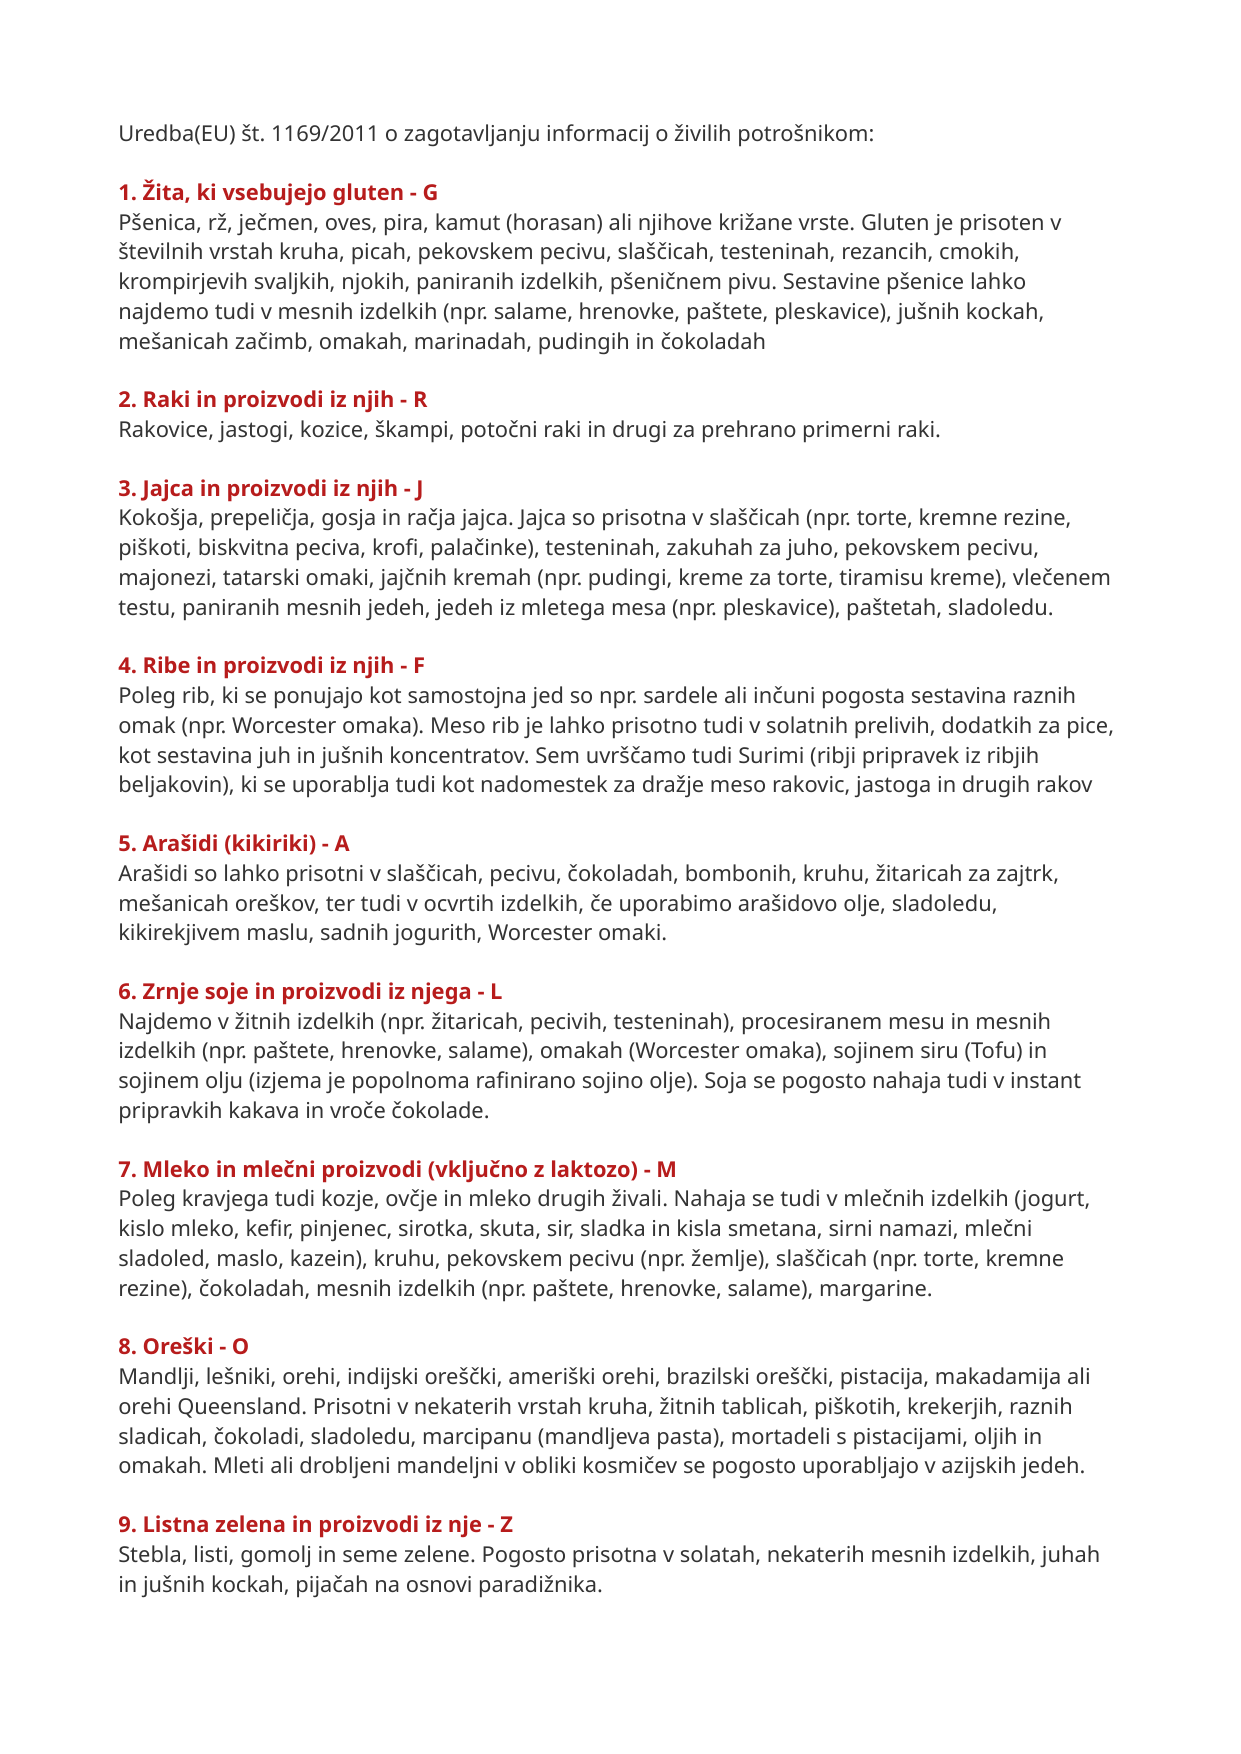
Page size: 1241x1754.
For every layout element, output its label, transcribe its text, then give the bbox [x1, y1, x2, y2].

text Uredba(EU) št. 1169/2011 o zagotavljanju informacij o živilih potrošnikom: 1. Žita, ki vsebujejo gluten - G Pšenica, rž, ječmen, oves, pira, kamut (horasan) ali njihove križane vrste. Gluten je prisoten v številnih vrstah kruha, picah, pekovskem pecivu, slaščicah, testeninah, rezancih, cmokih, krompirjevih svaljkih, njokih, paniranih izdelkih, pšeničnem pivu. Sestavine pšenice lahko najdemo tudi v mesnih izdelkih (npr. salame, hrenovke, paštete, pleskavice), jušnih kockah, mešanicah začimb, omakah, marinadah, pudingih in čokoladah 2. Raki in proizvodi iz njih - R Rakovice, jastogi, kozice, škampi, potočni raki in drugi za prehrano primerni raki. 3. Jajca in proizvodi iz njih - J Kokošja, prepeličja, gosja in račja jajca. Jajca so prisotna v slaščicah (npr. torte, kremne rezine, piškoti, biskvitna peciva, krofi, palačinke), testeninah, zakuhah za juho, pekovskem pecivu, majonezi, tatarski omaki, jajčnih kremah (npr. pudingi, kreme za torte, tiramisu kreme), vlečenem testu, paniranih mesnih jedeh, jedeh iz mletega mesa (npr. pleskavice), paštetah, sladoledu. 4. Ribe in proizvodi iz njih - F Poleg rib, ki se ponujajo kot samostojna jed so npr. sardele ali inčuni pogosta sestavina raznih omak (npr. Worcester omaka). Meso rib je lahko prisotno tudi v solatnih prelivih, dodatkih za pice, kot sestavina juh in jušnih koncentratov. Sem uvrščamo tudi Surimi (ribji pripravek iz ribjih beljakovin), ki se uporablja tudi kot nadomestek za dražje meso rakovic, jastoga in drugih rakov 5. Arašidi (kikiriki) - A Arašidi so lahko prisotni v slaščicah, pecivu, čokoladah, bombonih, kruhu, žitaricah za zajtrk, mešanicah oreškov, ter tudi v ocvrtih izdelkih, če uporabimo arašidovo olje, sladoledu, kikirekjivem maslu, sadnih jogurith, Worcester omaki. 6. Zrnje soje in proizvodi iz njega - L Najdemo v žitnih izdelkih (npr. žitaricah, pecivih, testeninah), procesiranem mesu in mesnih izdelkih (npr. paštete, hrenovke, salame), omakah (Worcester omaka), sojinem siru (Tofu) in sojinem olju (izjema je popolnoma rafinirano sojino olje). Soja se pogosto nahaja tudi v instant pripravkih kakava in vroče čokolade. 7. Mleko in mlečni proizvodi (vključno z laktozo) - M Poleg kravjega tudi kozje, ovčje in mleko drugih živali. Nahaja se tudi v mlečnih izdelkih (jogurt, kislo mleko, kefir, pinjenec, sirotka, skuta, sir, sladka in kisla smetana, sirni namazi, mlečni sladoled, maslo, kazein), kruhu, pekovskem pecivu (npr. žemlje), slaščicah (npr. torte, kremne rezine), čokoladah, mesnih izdelkih (npr. paštete, hrenovke, salame), margarine. 8. Oreški - O Mandlji, lešniki, orehi, indijski oreščki, ameriški orehi, brazilski oreščki, pistacija, makadamija ali orehi Queensland. Prisotni v nekaterih vrstah kruha, žitnih tablicah, piškotih, krekerjih, raznih sladicah, čokoladi, sladoledu, marcipanu (mandljeva pasta), mortadeli s pistacijami, oljih in omakah. Mleti ali drobljeni mandeljni v obliki kosmičev se pogosto uporabljajo v azijskih jedeh. 9. Listna zelena in proizvodi iz nje - Z Stebla, listi, gomolj in seme zelene. Pogosto prisotna v solatah, nekaterih mesnih izdelkih, juhah in jušnih kockah, pijačah na osnovi paradižnika. [118, 118, 1122, 1627]
